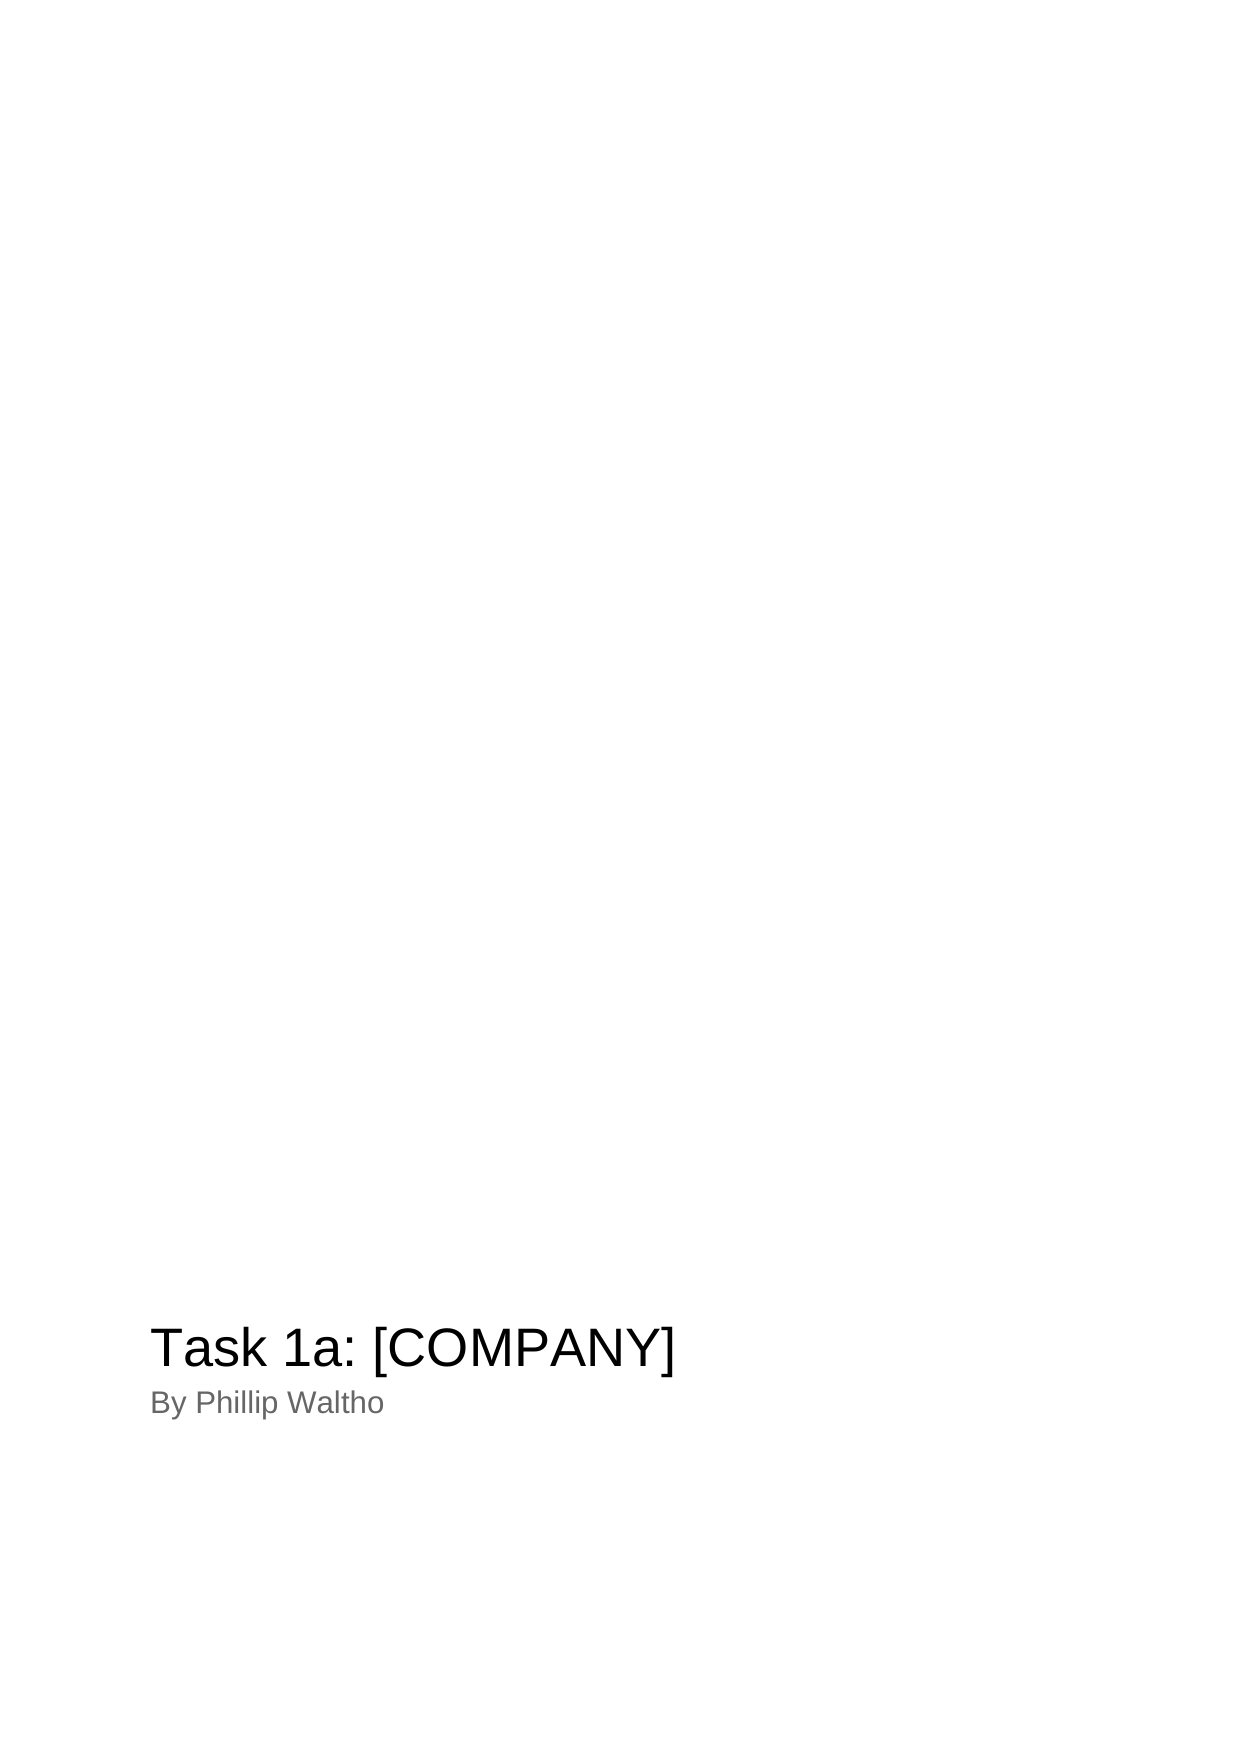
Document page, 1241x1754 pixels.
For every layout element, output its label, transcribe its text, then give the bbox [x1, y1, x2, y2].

title Task 1a: [COMPANY] [150, 1315, 1090, 1377]
subtitle By Phillip Waltho [150, 1384, 1090, 1420]
